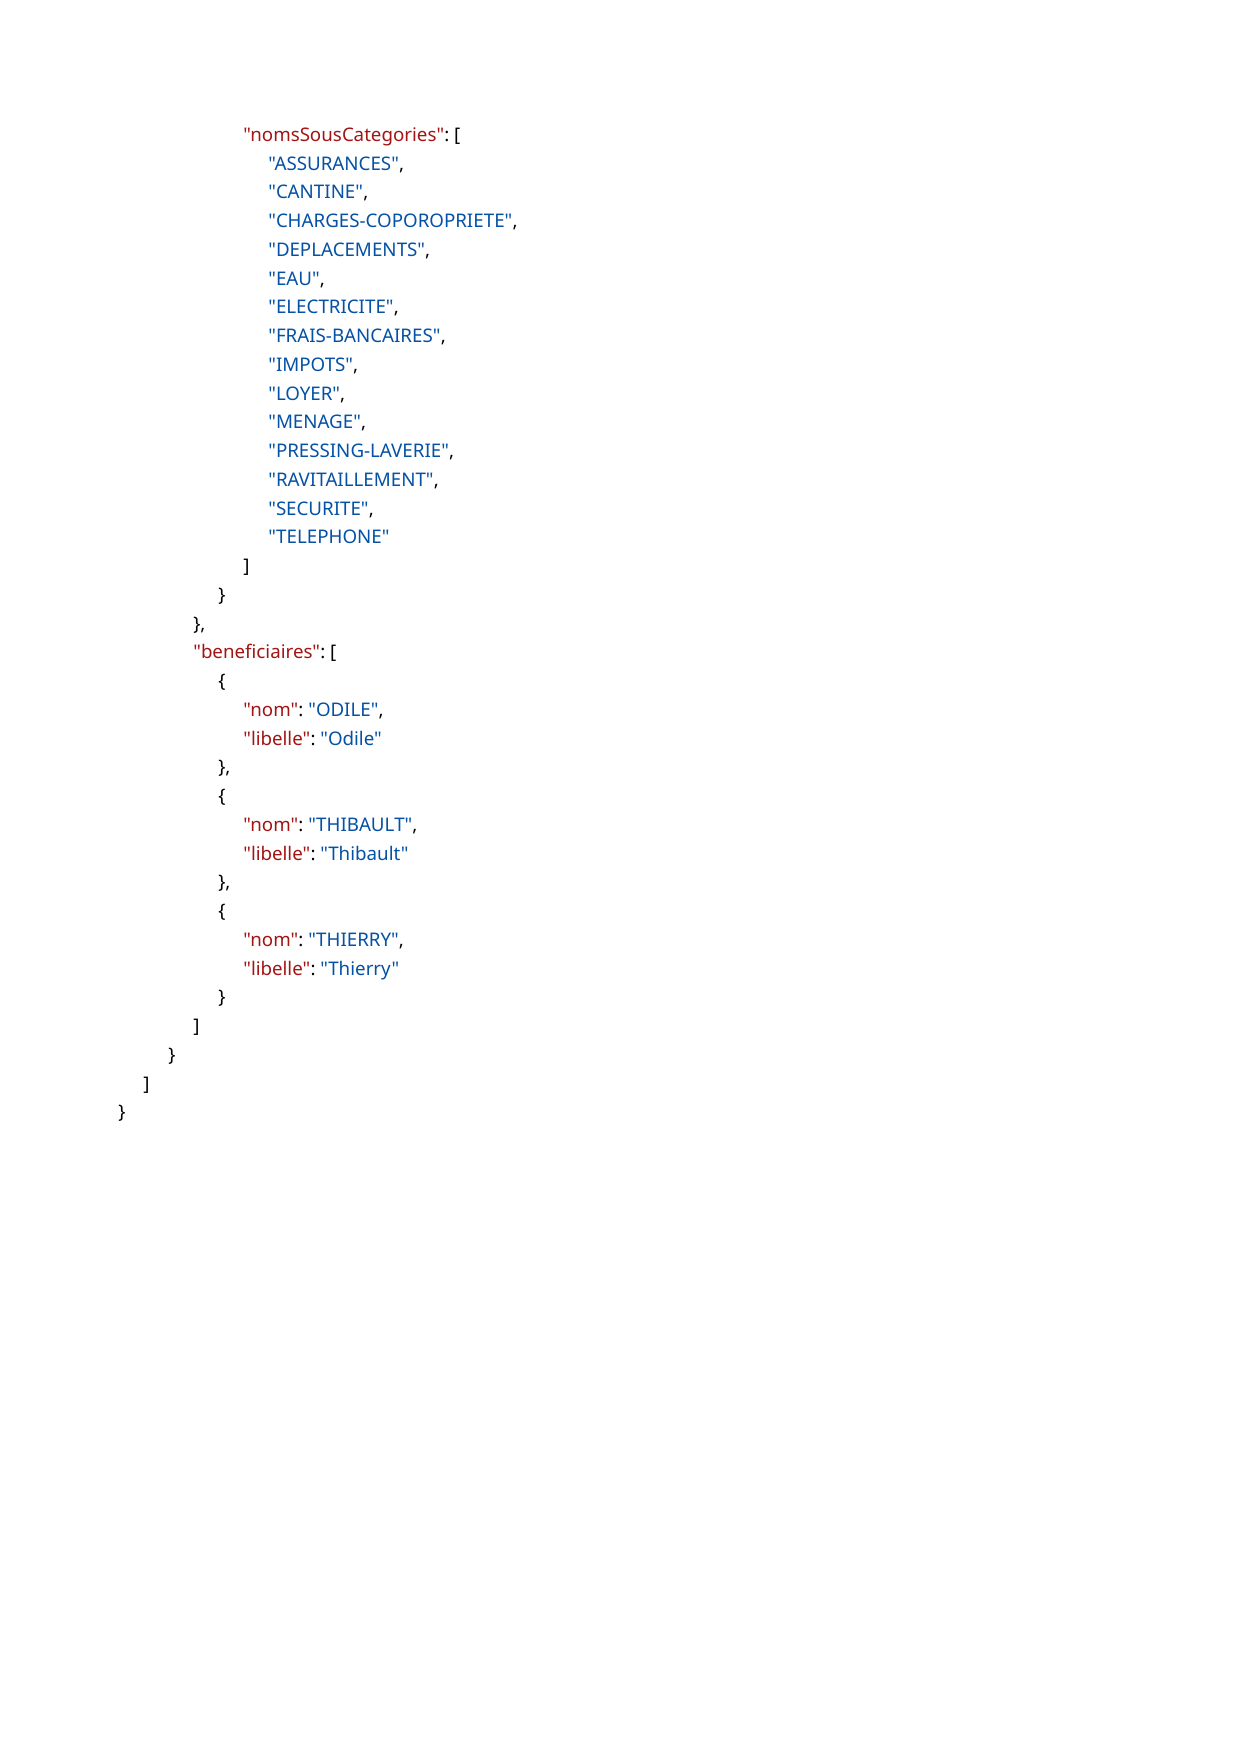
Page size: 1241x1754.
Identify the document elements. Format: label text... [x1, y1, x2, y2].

text "nomsSousCategories": [ [118, 118, 1122, 147]
text "libelle": "Thierry" [118, 952, 1122, 981]
text "EAU", [118, 262, 1122, 291]
text { [118, 894, 1122, 923]
text "SECURITE", [118, 492, 1122, 521]
text ] [118, 1067, 1122, 1096]
text "MENAGE", [118, 406, 1122, 434]
text "libelle": "Thibault" [118, 837, 1122, 866]
text "nom": "ODILE", [118, 693, 1122, 722]
text "IMPOTS", [118, 348, 1122, 377]
text "CHARGES-COPOROPRIETE", [118, 204, 1122, 233]
text } [118, 578, 1122, 607]
text "RAVITAILLEMENT", [118, 463, 1122, 492]
text "libelle": "Odile" [118, 722, 1122, 751]
text "DEPLACEMENTS", [118, 233, 1122, 262]
text ] [118, 1009, 1122, 1038]
text "FRAIS-BANCAIRES", [118, 319, 1122, 348]
text "beneficiaires": [ [118, 636, 1122, 664]
text } [118, 1096, 1122, 1124]
text "ASSURANCES", [118, 147, 1122, 176]
text "nom": "THIBAULT", [118, 808, 1122, 837]
text "PRESSING-LAVERIE", [118, 434, 1122, 463]
text } [118, 1038, 1122, 1067]
text "LOYER", [118, 377, 1122, 406]
text ] [118, 549, 1122, 578]
text } [118, 981, 1122, 1009]
text { [118, 664, 1122, 693]
text "CANTINE", [118, 176, 1122, 204]
text "TELEPHONE" [118, 521, 1122, 549]
text }, [118, 607, 1122, 636]
text }, [118, 866, 1122, 894]
text { [118, 779, 1122, 808]
text "nom": "THIERRY", [118, 923, 1122, 952]
text }, [118, 751, 1122, 779]
text "ELECTRICITE", [118, 291, 1122, 319]
